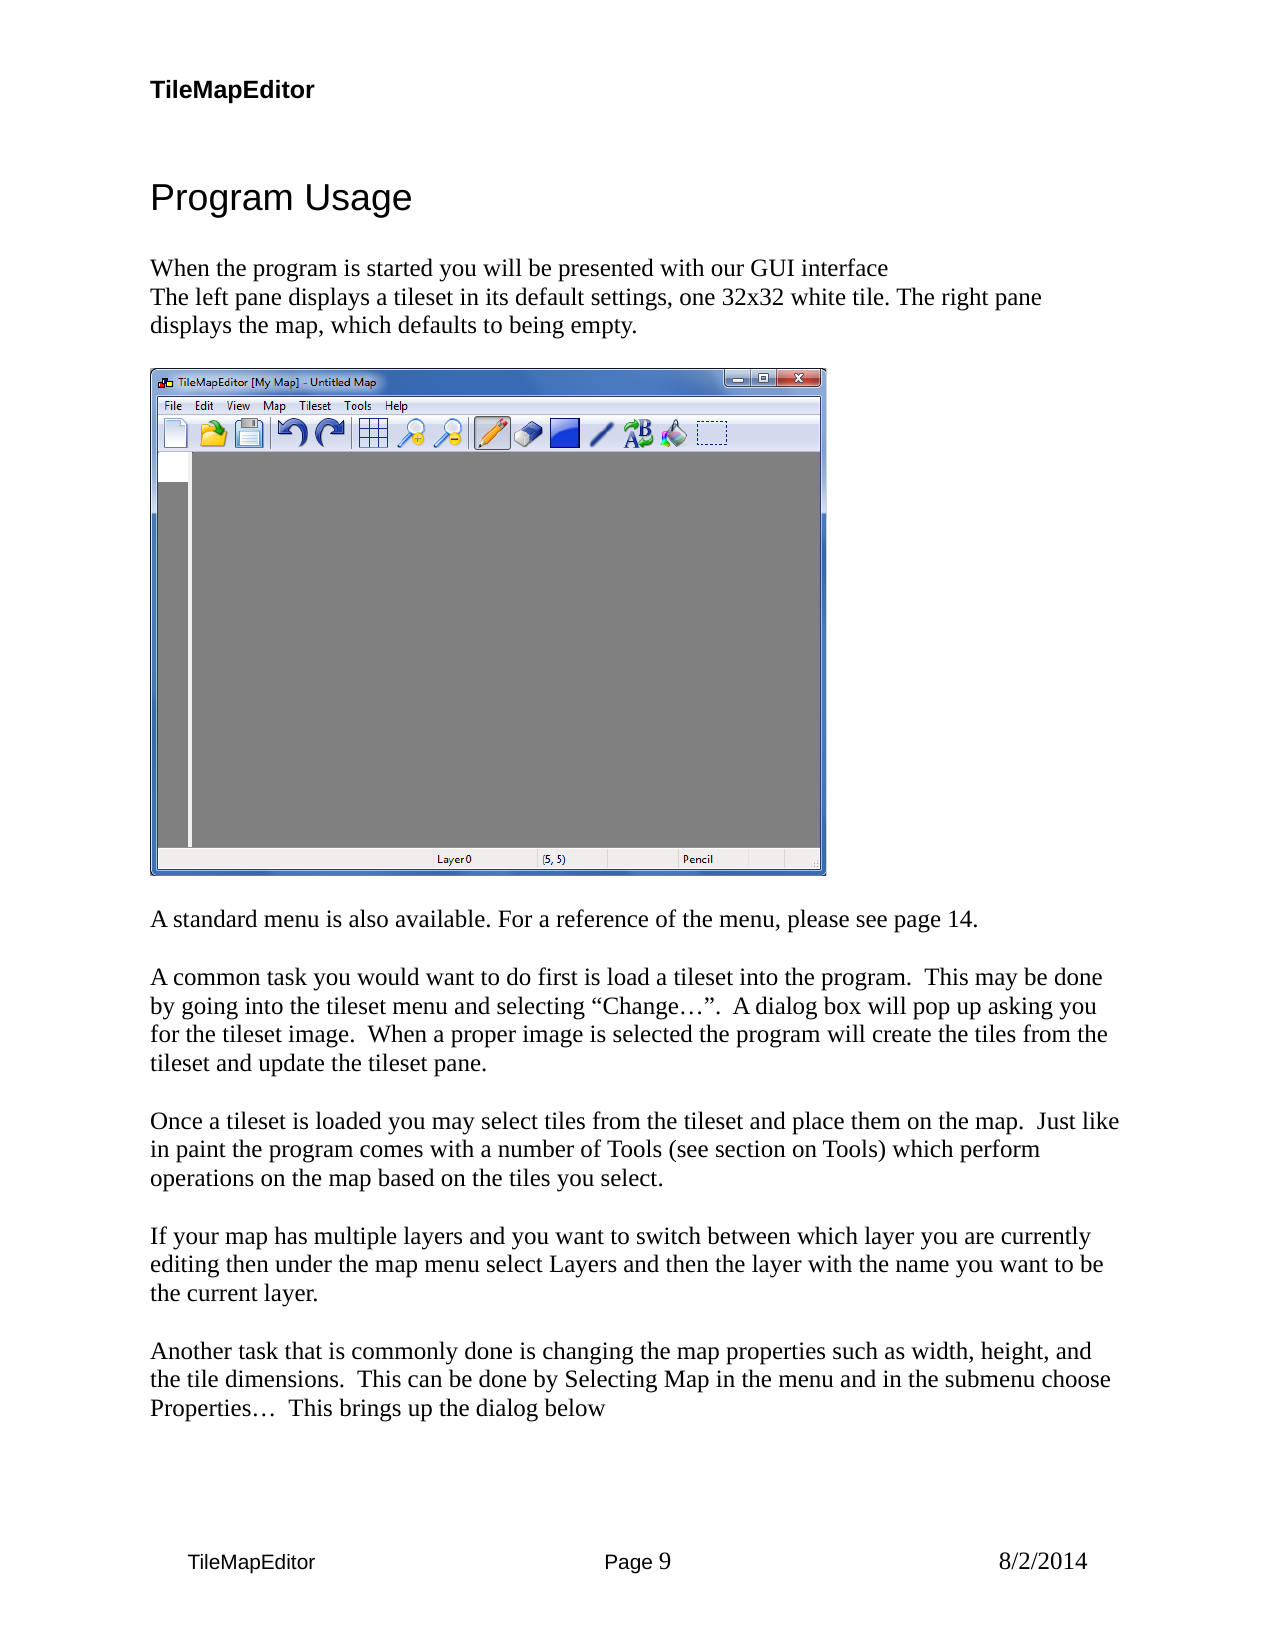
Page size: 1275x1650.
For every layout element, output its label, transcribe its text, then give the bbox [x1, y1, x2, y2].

text The left pane displays a tileset in its default settings, one 32x32 white tile. The right pane displays the map, which defaults to being empty. [150, 282, 1125, 339]
picture [150, 368, 827, 876]
subtitle Program Usage [150, 175, 1125, 218]
text A standard menu is also available. For a reference of the menu, please see page 14. [150, 904, 1125, 933]
text Another task that is commonly done is changing the map properties such as width, height, and the tile dimensions. This can be done by Selecting Map in the menu and in the submenu choose Properties… This brings up the dialog below [150, 1336, 1125, 1422]
text Once a tileset is loaded you may select tiles from the tileset and place them on the map. Just like in paint the program comes with a number of Tools (see section on Tools) which perform operations on the map based on the tiles you select. [150, 1106, 1125, 1192]
text When the program is started you will be presented with our GUI interface [150, 253, 1125, 282]
text If your map has multiple layers and you want to switch between which layer you are currently editing then under the map menu select Layers and then the layer with the name you want to be the current layer. [150, 1221, 1125, 1307]
text A common task you would want to do first is load a tileset into the program. This may be done by going into the tileset menu and selecting “Change…”. A dialog box will pop up asking you for the tileset image. When a proper image is selected the program will create the tiles from the tileset and update the tileset pane. [150, 962, 1125, 1077]
